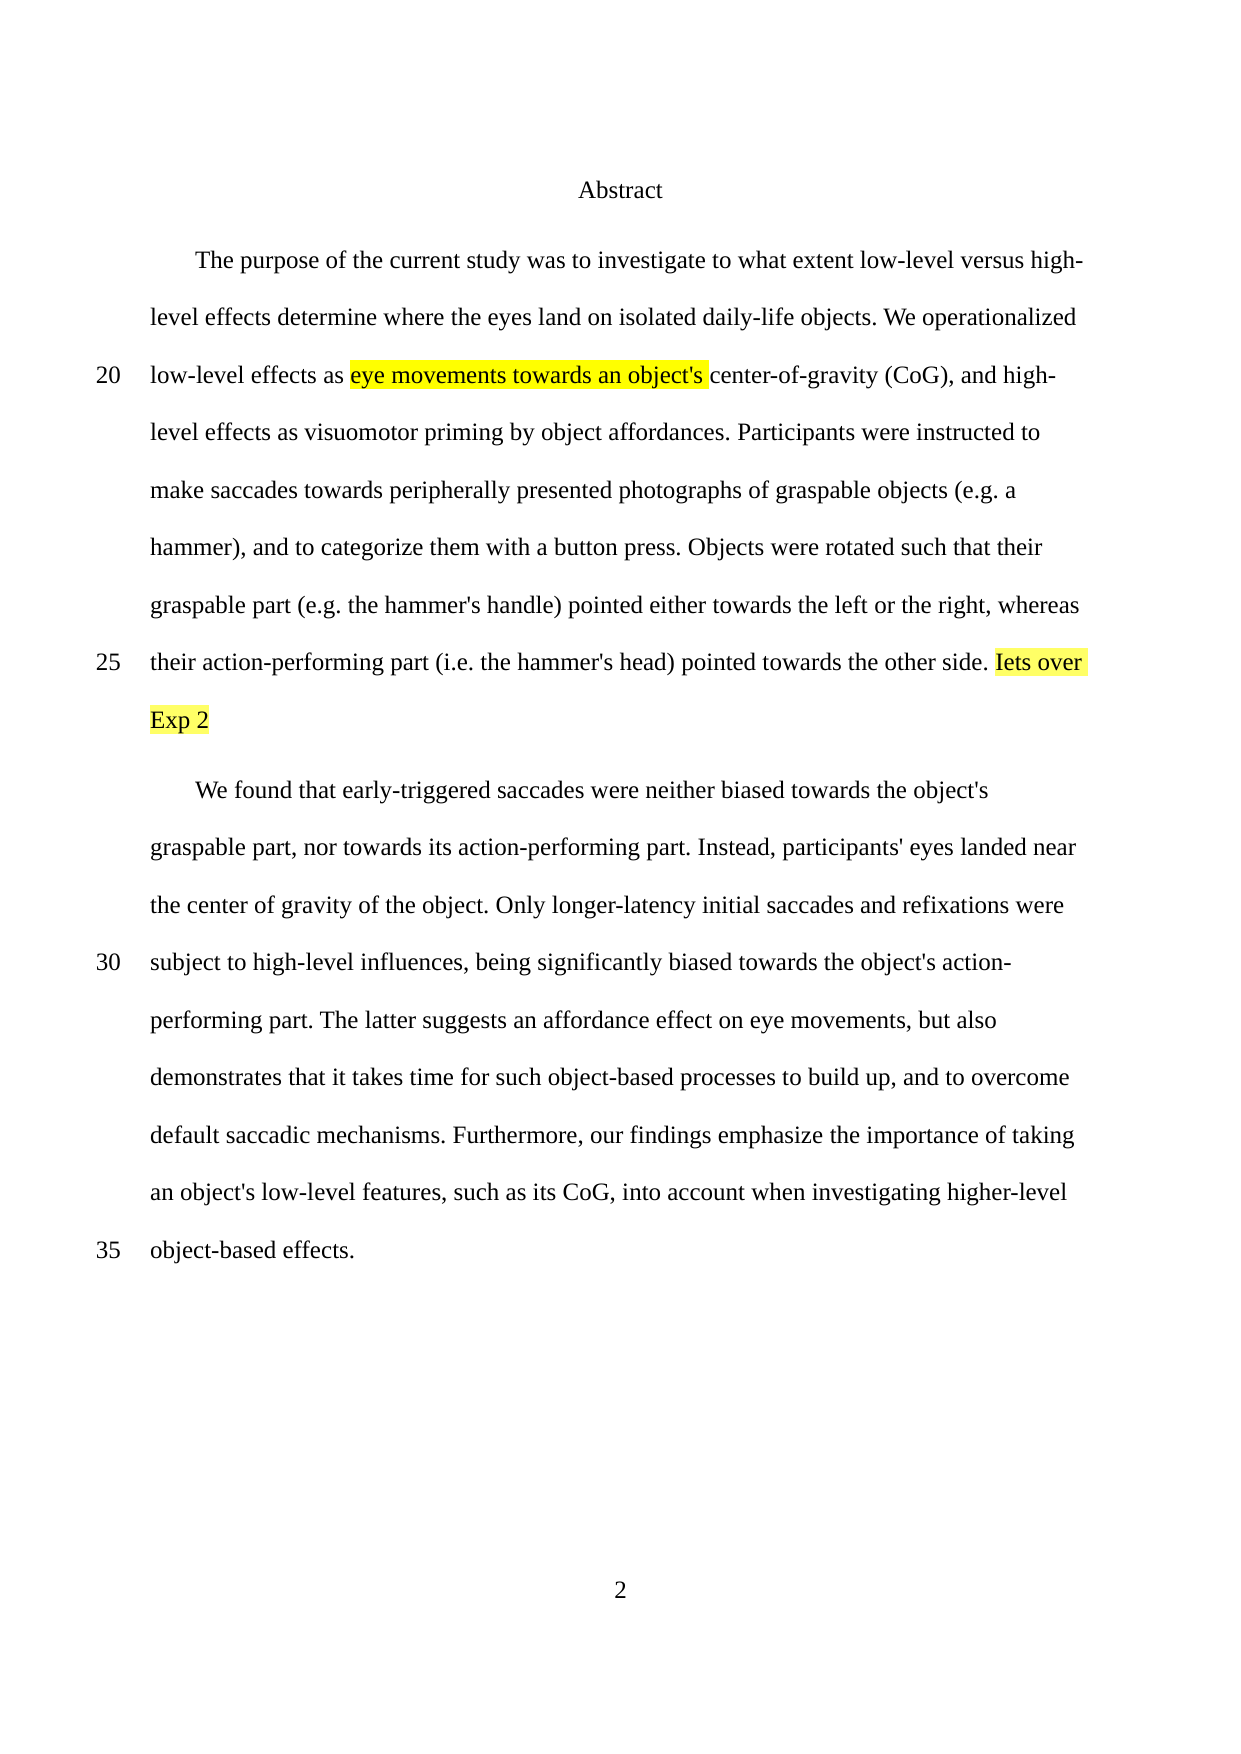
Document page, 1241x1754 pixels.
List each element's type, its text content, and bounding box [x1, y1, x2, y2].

text We found that early-triggered saccades were neither biased towards the object's graspable part, nor towards its action-performing part. Instead, participants' eyes landed near the center of gravity of the object. Only longer-latency initial saccades and refixations were subject to high-level influences, being significantly biased towards the object's action-performing part. The latter suggests an affordance effect on eye movements, but also demonstrates that it takes time for such object-based processes to build up, and to overcome default saccadic mechanisms. Furthermore, our findings emphasize the importance of taking an object's low-level features, such as its CoG, into account when investigating higher-level object-based effects. [150, 775, 1091, 1264]
subtitle Abstract [150, 175, 1091, 204]
text The purpose of the current study was to investigate to what extent low-level versus high-level effects determine where the eyes land on isolated daily-life objects. We operationalized low-level effects as eye movements towards an object's center-of-gravity (CoG), and high-level effects as visuomotor priming by object affordances. Participants were instructed to make saccades towards peripherally presented photographs of graspable objects (e.g. a hammer), and to categorize them with a button press. Objects were rotated such that their graspable part (e.g. the hammer's handle) pointed either towards the left or the right, whereas their action-performing part (i.e. the hammer's head) pointed towards the other side. Iets over Exp 2 [150, 245, 1091, 734]
